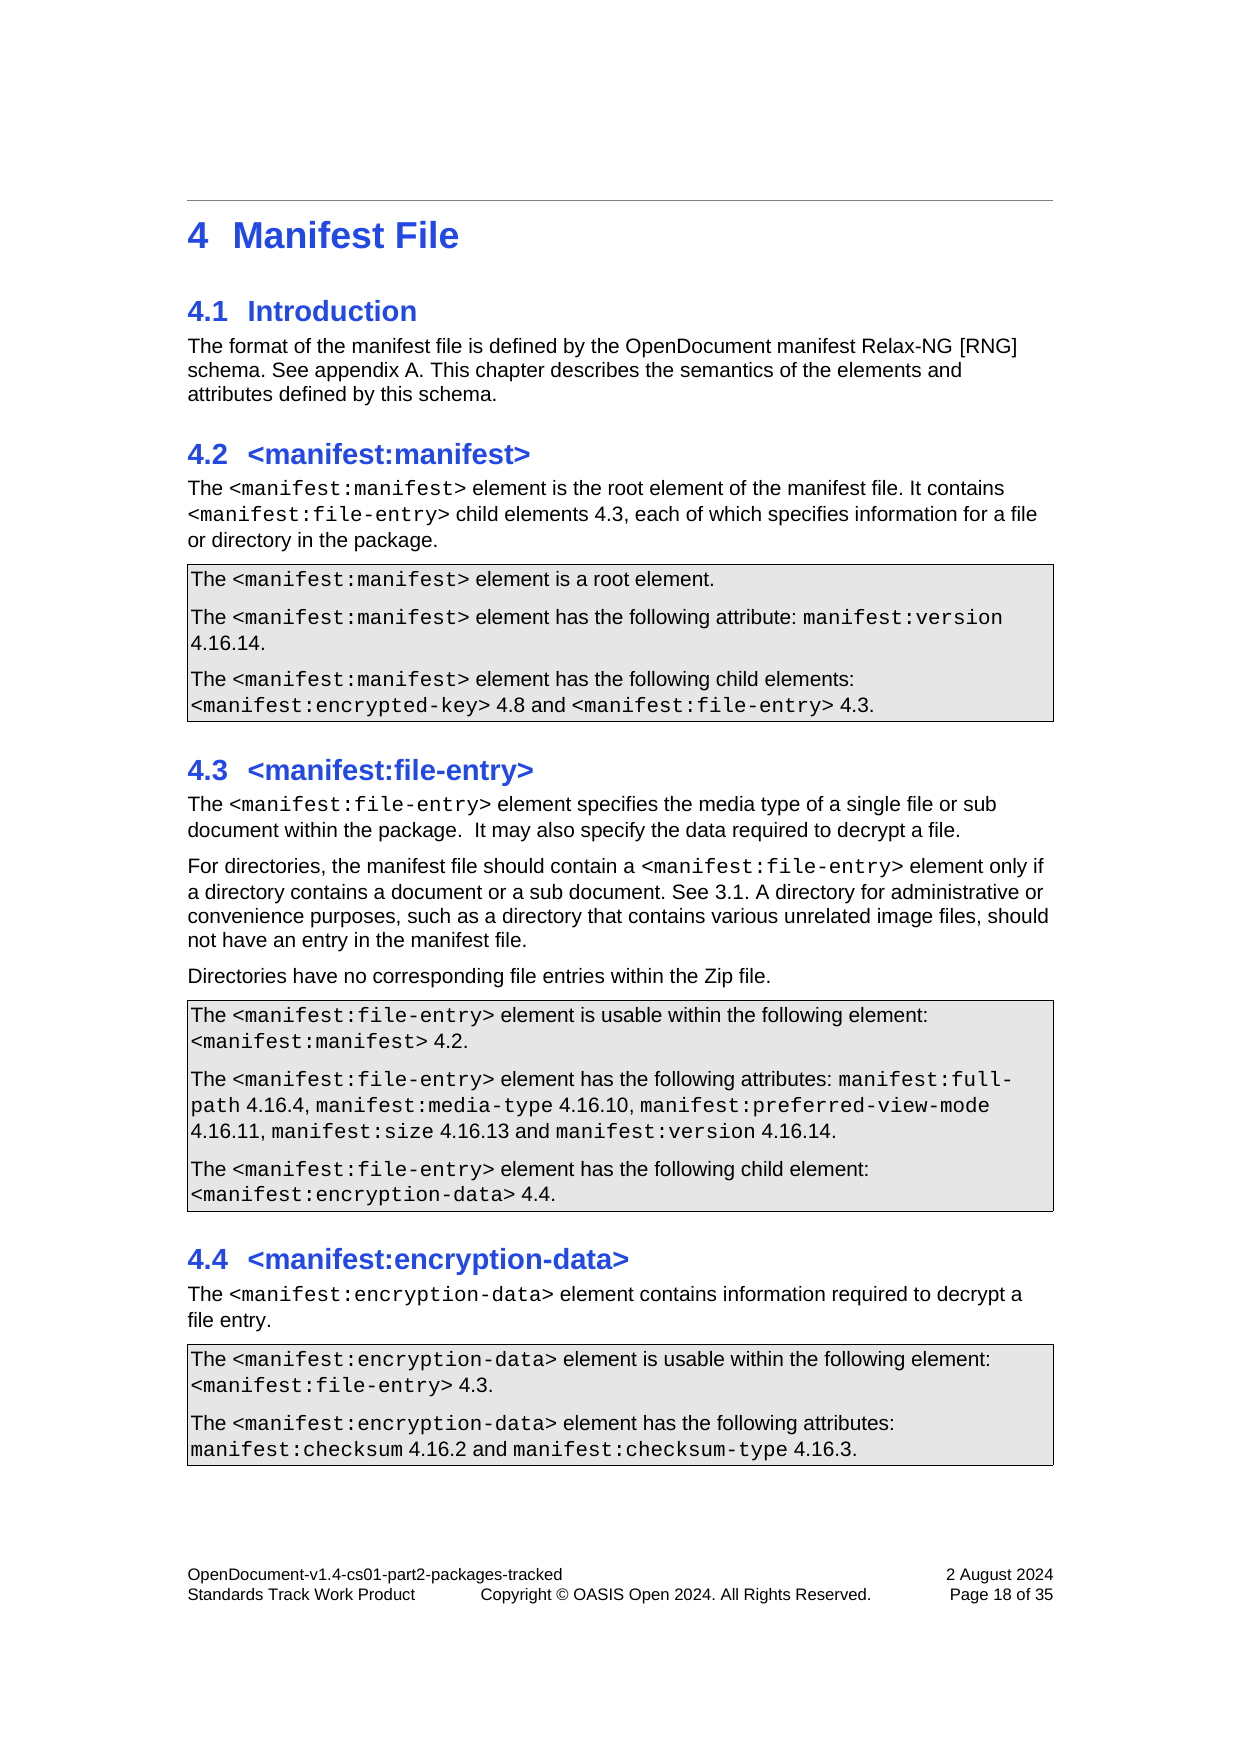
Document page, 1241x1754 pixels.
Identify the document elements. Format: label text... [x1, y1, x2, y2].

list The <manifest:file-entry> element has the following child element: <manifest:encryption-data> 4.4. [188, 1153, 1053, 1211]
text The <manifest:file-entry> element specifies the media type of a single file or sub document within the package. It may also specify the data required to decrypt a file. [187, 792, 1053, 842]
list The <manifest:file-entry> element is usable within the following element: <manifest:manifest> 4.2. [188, 1001, 1053, 1055]
list The <manifest:manifest> element is a root element. [188, 565, 1053, 593]
text The format of the manifest file is defined by the OpenDocument manifest Relax-NG [RNG] schema. See appendix A. This chapter describes the semantics of the elements and attributes defined by this schema. [187, 334, 1053, 406]
subtitle <manifest:file-entry> [187, 753, 1053, 786]
subtitle <manifest:manifest> [187, 437, 1053, 470]
list The <manifest:manifest> element has the following attribute: manifest:version 4.16.14. [188, 602, 1053, 655]
subtitle Introduction [187, 294, 1053, 328]
text The <manifest:encryption-data> element contains information required to decrypt a file entry. [187, 1282, 1053, 1332]
subtitle <manifest:encryption-data> [187, 1242, 1053, 1276]
list The <manifest:manifest> element has the following child elements: <manifest:encrypted-key> 4.8 and <manifest:file-entry> 4.3. [188, 664, 1053, 721]
text The <manifest:manifest> element is the root element of the manifest file. It contains <manifest:file-entry> child elements 4.3, each of which specifies information for a file or directory in the package. [187, 476, 1053, 552]
list The <manifest:encryption-data> element has the following attributes: manifest:checksum 4.16.2 and manifest:checksum-type 4.16.3. [188, 1407, 1053, 1465]
list The <manifest:encryption-data> element is usable within the following element: <manifest:file-entry> 4.3. [188, 1345, 1053, 1398]
subtitle Manifest File [187, 201, 1053, 257]
list The <manifest:file-entry> element has the following attributes: manifest:full-path 4.16.4, manifest:media-type 4.16.10, manifest:preferred-view-mode 4.16.11, manifest:size 4.16.13 and manifest:version 4.16.14. [188, 1064, 1053, 1144]
text For directories, the manifest file should contain a <manifest:file-entry> element only if a directory contains a document or a sub document. See 3.1. A directory for administrative or convenience purposes, such as a directory that contains various unrelated image files, should not have an entry in the manifest file. [187, 854, 1053, 952]
text Directories have no corresponding file entries within the Zip file. [187, 964, 1053, 988]
